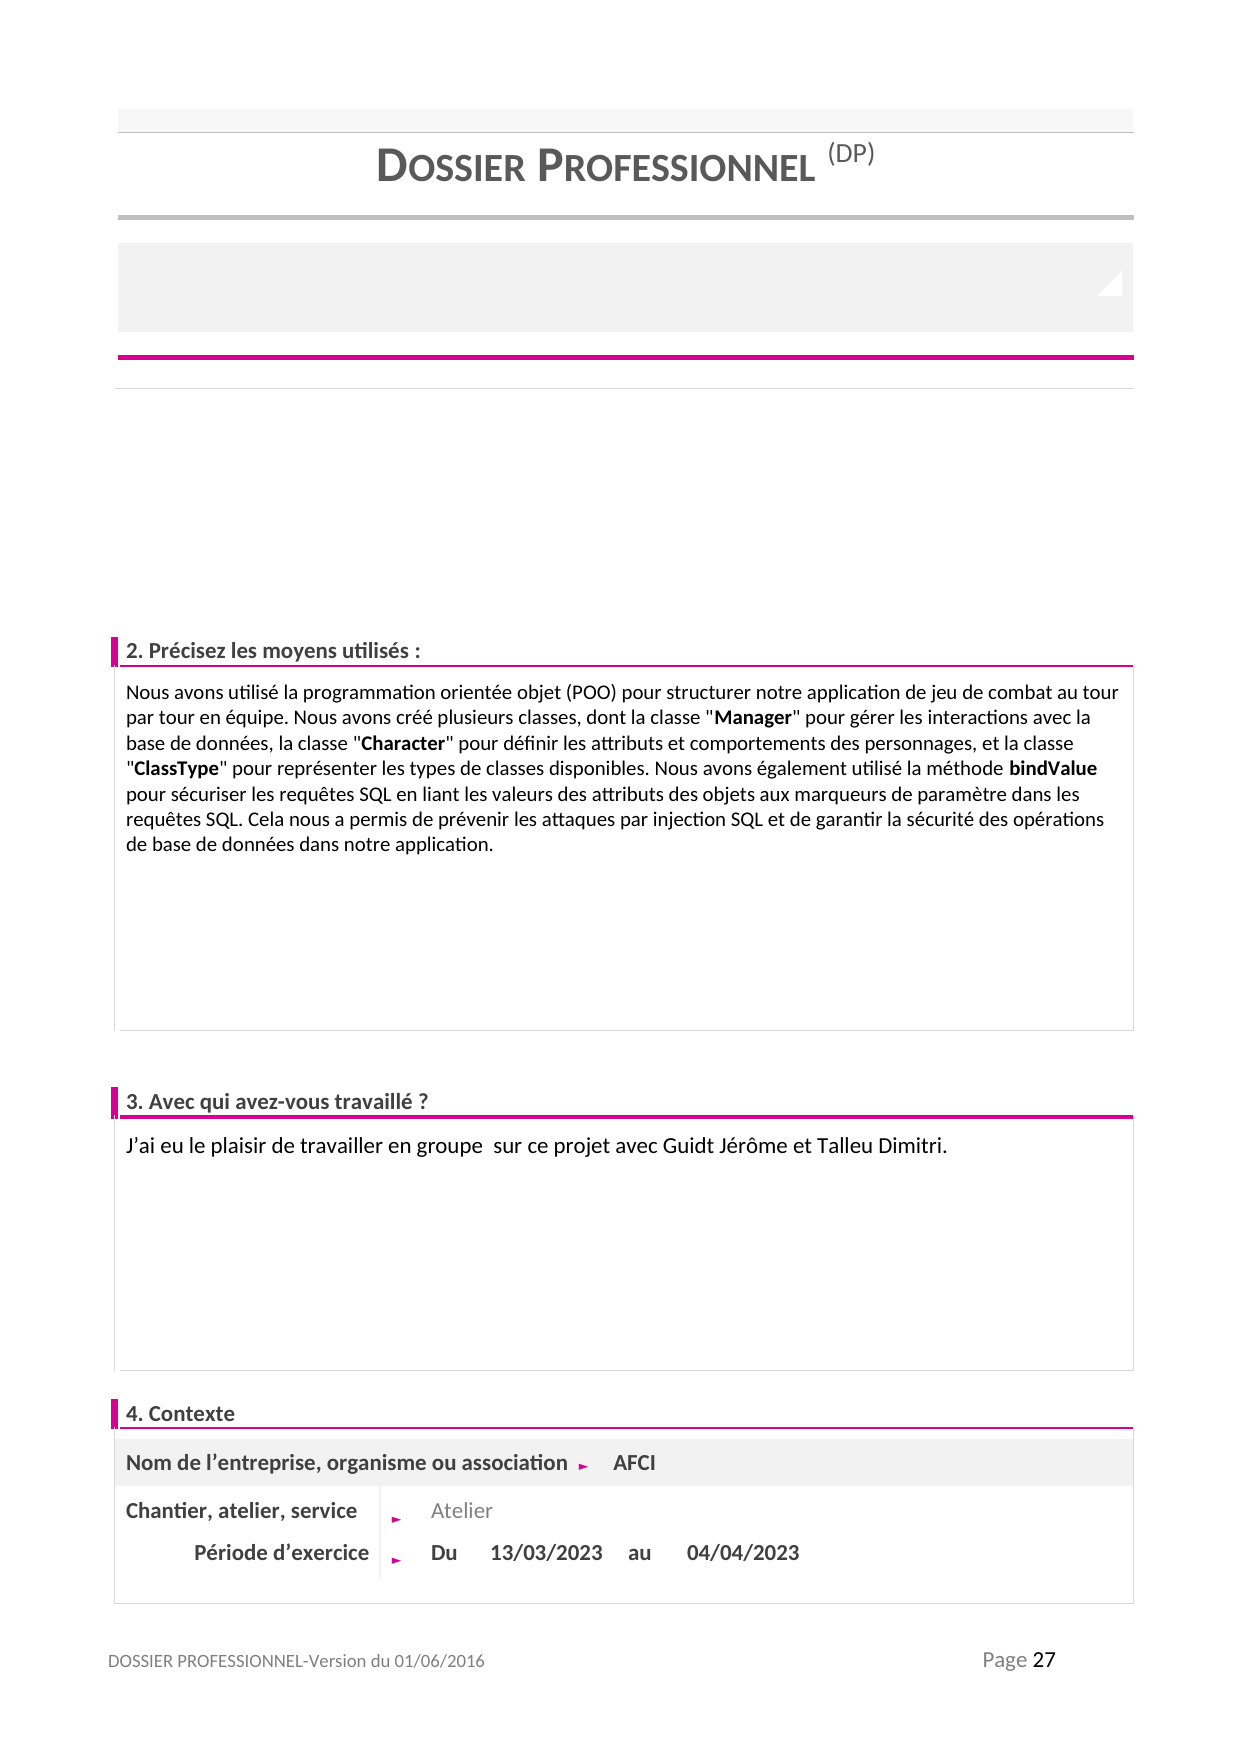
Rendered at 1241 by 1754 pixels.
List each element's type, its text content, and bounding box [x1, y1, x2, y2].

table_cell 4. Contexte [118, 1399, 1133, 1427]
table_cell 13/03/2023 [479, 1538, 617, 1579]
table_cell 3. Avec qui avez-vous travaillé ? [118, 1087, 1133, 1115]
table_cell Chantier, atelier, service [115, 1496, 379, 1538]
table_cell Du [420, 1538, 479, 1579]
table_cell [115, 1486, 379, 1496]
table_cell J’ai eu le plaisir de travailler en groupe sur ce projet avec Guidt Jérôme et Talleu Dimitri. [115, 1115, 1133, 1370]
table_cell ► [381, 1496, 419, 1538]
table_cell [115, 389, 1133, 637]
table_cell Nous avons utilisé la programmation orientée objet (POO) pour structurer notre application de jeu de combat au tour par tour en équipe. Nous avons créé plusieurs classes, dont la classe "Manager" pour gérer les interactions avec la base de données, la classe "Character" pour définir les attributs et comportements des personnages, et la classe "ClassType" pour représenter les types de classes disponibles. Nous avons également utilisé la méthode bindValue pour sécuriser les requêtes SQL en liant les valeurs des attributs des objets aux marqueurs de paramètre dans les requêtes SQL. Cela nous a permis de prévenir les attaques par injection SQL et de garantir la sécurité des opérations de base de données dans notre application. [115, 665, 1133, 1030]
table_cell Nom de l’entreprise, organisme ou association ► [115, 1439, 602, 1486]
table_cell [115, 1579, 1133, 1603]
table_cell ► [381, 1538, 419, 1579]
table_cell 04/04/2023 [676, 1538, 1133, 1579]
table_cell [381, 1486, 1133, 1496]
table_cell 2. Précisez les moyens utilisés : [118, 637, 1133, 664]
table_cell AFCI [602, 1439, 1133, 1486]
table_cell Période d’exercice [115, 1538, 379, 1579]
table_cell [115, 1030, 1133, 1087]
table_cell au [617, 1538, 676, 1579]
table_cell [602, 1429, 1133, 1439]
table_cell Atelier [420, 1496, 1133, 1538]
table_cell [115, 1427, 602, 1439]
table_cell [115, 1370, 1133, 1399]
